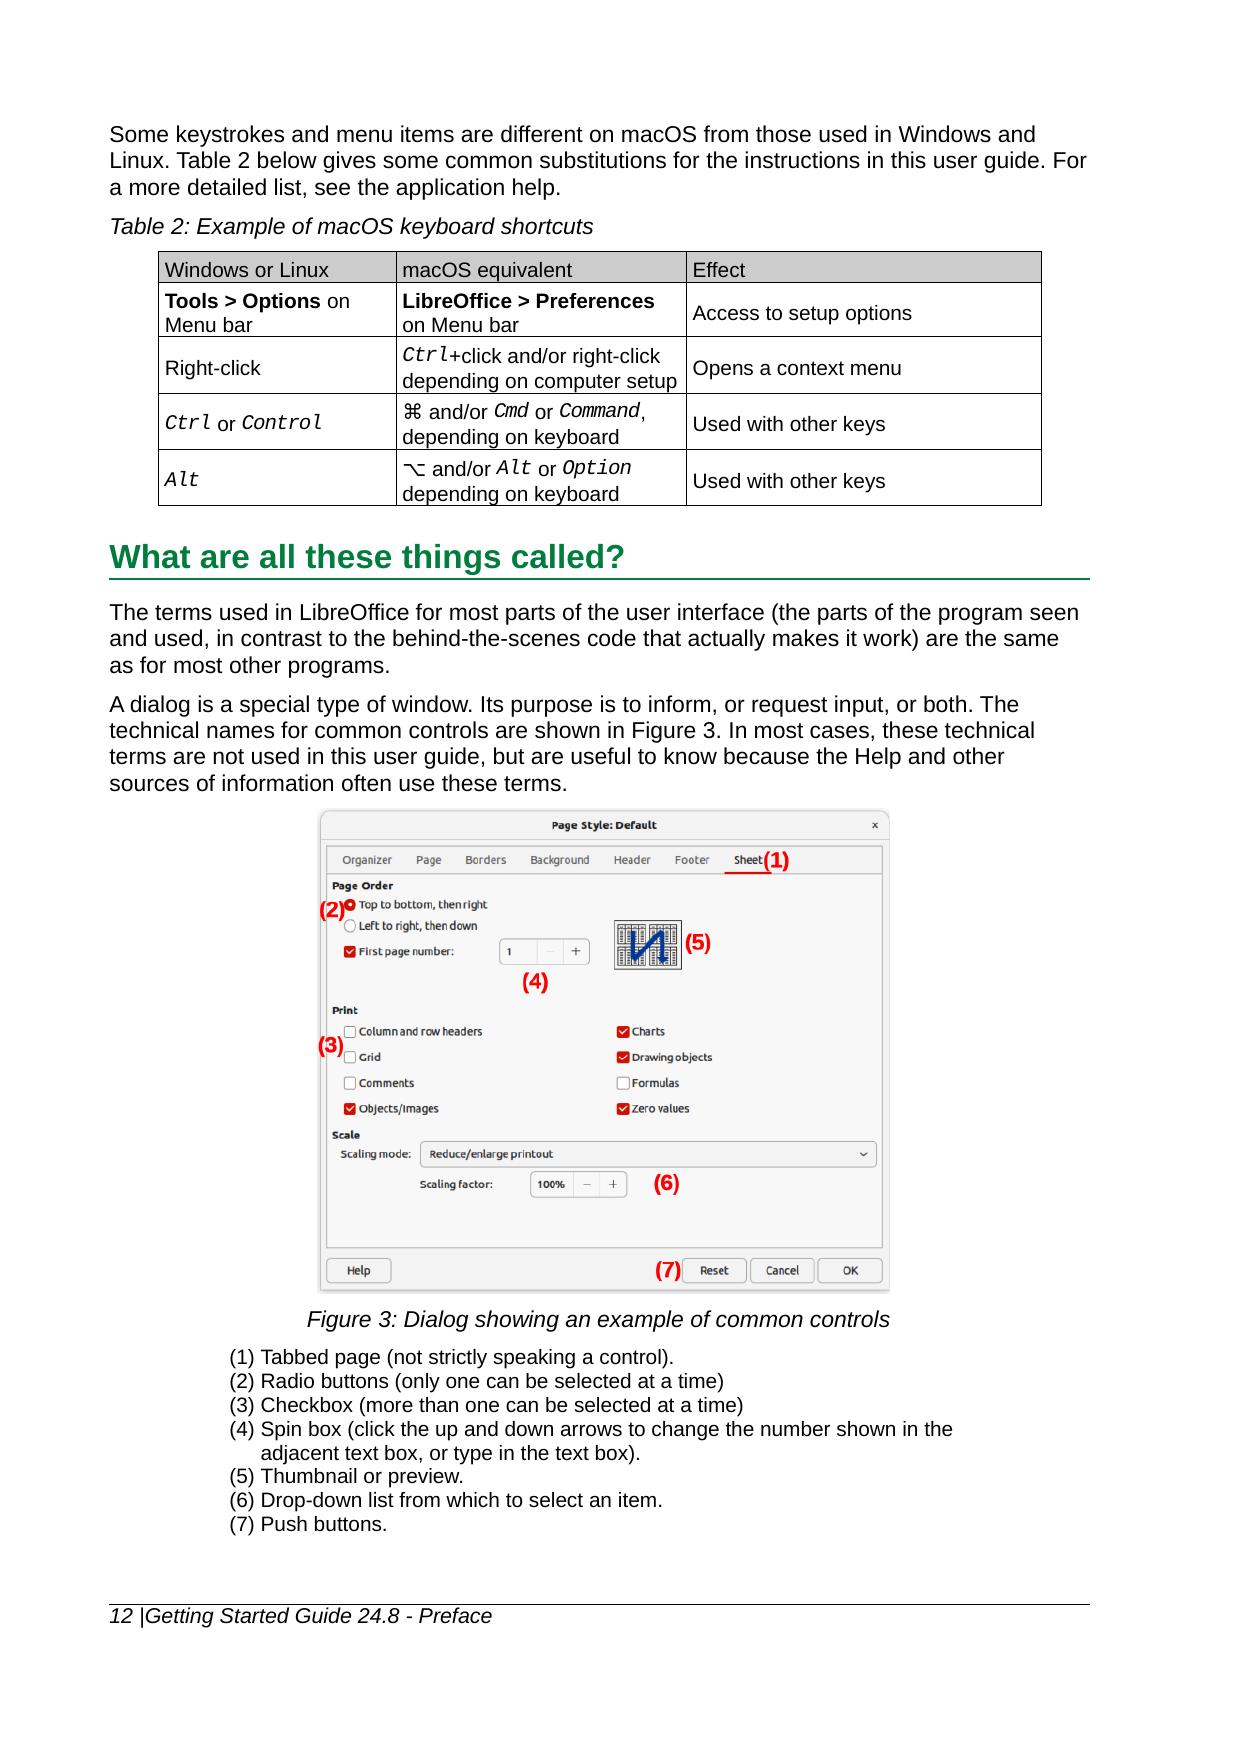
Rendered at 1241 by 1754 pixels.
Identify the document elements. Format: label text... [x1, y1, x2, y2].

table_cell Tools > Options on Menu bar [159, 283, 396, 336]
text A dialog is a special type of window. Its purpose is to inform, or request input, or both. The technical names for common controls are shown in Figure 3. In most cases, these technical terms are not used in this user guide, but are useful to know because the Help and other sources of information often use these terms. [109, 691, 1090, 796]
text Table 2: Example of macOS keyboard shortcuts [109, 213, 1090, 239]
table_cell Right-click [159, 337, 396, 393]
text Figure 3: Dialog showing an example of common controls [307, 1306, 892, 1332]
table_cell ⌘ and/or Cmd or Command, depending on keyboard [397, 394, 686, 449]
table_header Windows or Linux [159, 252, 396, 282]
table_cell Opens a context menu [687, 337, 1041, 393]
text The terms used in LibreOffice for most parts of the user interface (the parts of the program seen and used, in contrast to the behind-the-scenes code that actually makes it work) are the same as for most other programs. [109, 599, 1090, 678]
table_cell ⌥ and/or Alt or Option depending on keyboard [397, 450, 686, 505]
table_cell Ctrl+click and/or right-click depending on computer setup [397, 337, 686, 393]
table_cell LibreOffice > Preferences on Menu bar [397, 283, 686, 336]
table_cell Used with other keys [687, 450, 1041, 505]
subtitle What are all these things called? [109, 537, 1090, 578]
table_cell Ctrl or Control [159, 394, 396, 449]
picture [309, 808, 890, 1294]
table_header Effect [687, 252, 1041, 282]
table_cell Alt [159, 450, 396, 505]
text Some keystrokes and menu items are different on macOS from those used in Windows and Linux. Table 2 below gives some common substitutions for the instructions in this user guide. For a more detailed list, see the application help. [109, 121, 1090, 200]
table_cell Used with other keys [687, 394, 1041, 449]
table_cell Access to setup options [687, 283, 1041, 336]
table_header Tabbed page (not strictly speaking a control). Radio buttons (only one can be selected at a time) Checkbox (more than one can be selected at a time) Spin box (click the up and down arrows to change the number shown in the adjacent text box, or type in the text box). Thumbnail or preview. Drop-down list from which to select an item. Push buttons. [207, 1345, 992, 1536]
table_header macOS equivalent [397, 252, 686, 282]
